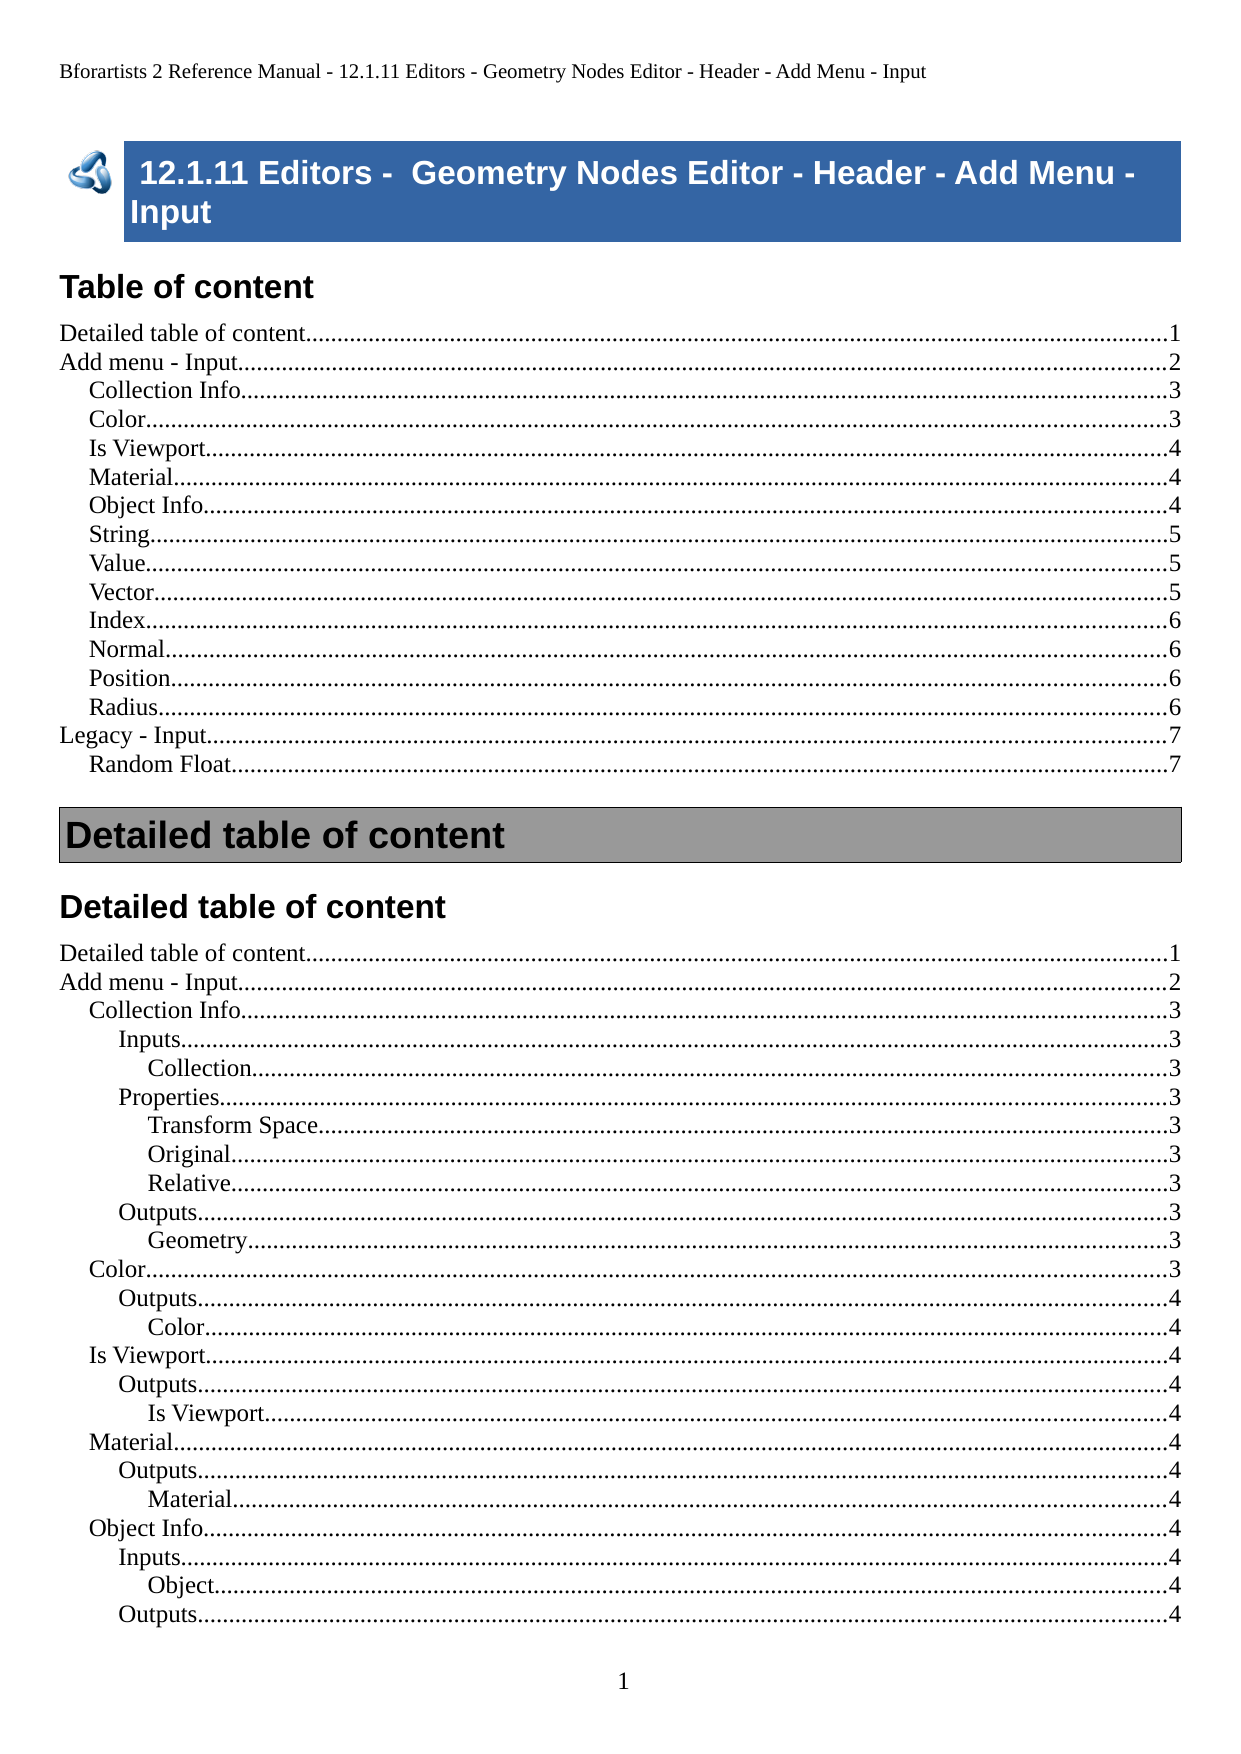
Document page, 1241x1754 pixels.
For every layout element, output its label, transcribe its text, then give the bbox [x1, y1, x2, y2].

text Object Info 4 [88, 490, 1181, 519]
text Vector 5 [88, 577, 1181, 605]
text Radius 6 [88, 692, 1181, 720]
text Collection Info 3 [88, 375, 1181, 404]
text Color 3 [88, 404, 1181, 433]
text Outputs 4 [118, 1369, 1181, 1398]
text Object 4 [147, 1570, 1181, 1599]
text Add menu - Input 2 [59, 347, 1181, 375]
text Relative 3 [147, 1168, 1181, 1197]
text Position 6 [88, 663, 1181, 692]
text Transform Space 3 [147, 1110, 1181, 1139]
text Properties 3 [118, 1082, 1181, 1110]
text Legacy - Input 7 [59, 720, 1181, 749]
text Detailed table of content 1 [59, 938, 1181, 967]
table_header [59, 141, 124, 242]
subtitle Detailed table of content [59, 887, 1181, 925]
text Outputs 4 [118, 1455, 1181, 1484]
text Is Viewport 4 [88, 1340, 1181, 1369]
text Index 6 [88, 605, 1181, 634]
text Normal 6 [88, 634, 1181, 663]
text Outputs 4 [118, 1599, 1181, 1628]
table_header 12.1.11 Editors - Geometry Nodes Editor - Header - Add Menu - Input [124, 141, 1181, 242]
text Geometry 3 [147, 1225, 1181, 1254]
text Inputs 4 [118, 1542, 1181, 1570]
text String 5 [88, 519, 1181, 548]
text Value 5 [88, 548, 1181, 577]
text Outputs 4 [118, 1283, 1181, 1312]
text Random Float 7 [88, 749, 1181, 778]
text Outputs 3 [118, 1197, 1181, 1225]
text Is Viewport 4 [147, 1398, 1181, 1427]
text Is Viewport 4 [88, 433, 1181, 462]
text Detailed table of content 1 [59, 318, 1181, 347]
picture [65, 147, 114, 197]
text Object Info 4 [88, 1513, 1181, 1542]
text Collection 3 [147, 1053, 1181, 1082]
text Material 4 [88, 1427, 1181, 1455]
subtitle Table of content [59, 267, 1181, 305]
text Color 4 [147, 1312, 1181, 1340]
text Material 4 [88, 462, 1181, 490]
text Add menu - Input 2 [59, 967, 1181, 995]
text Material 4 [147, 1484, 1181, 1513]
table_header Detailed table of content [60, 808, 1181, 862]
text Collection Info 3 [88, 995, 1181, 1024]
text Original 3 [147, 1139, 1181, 1168]
text Inputs 3 [118, 1024, 1181, 1053]
text Color 3 [88, 1254, 1181, 1283]
